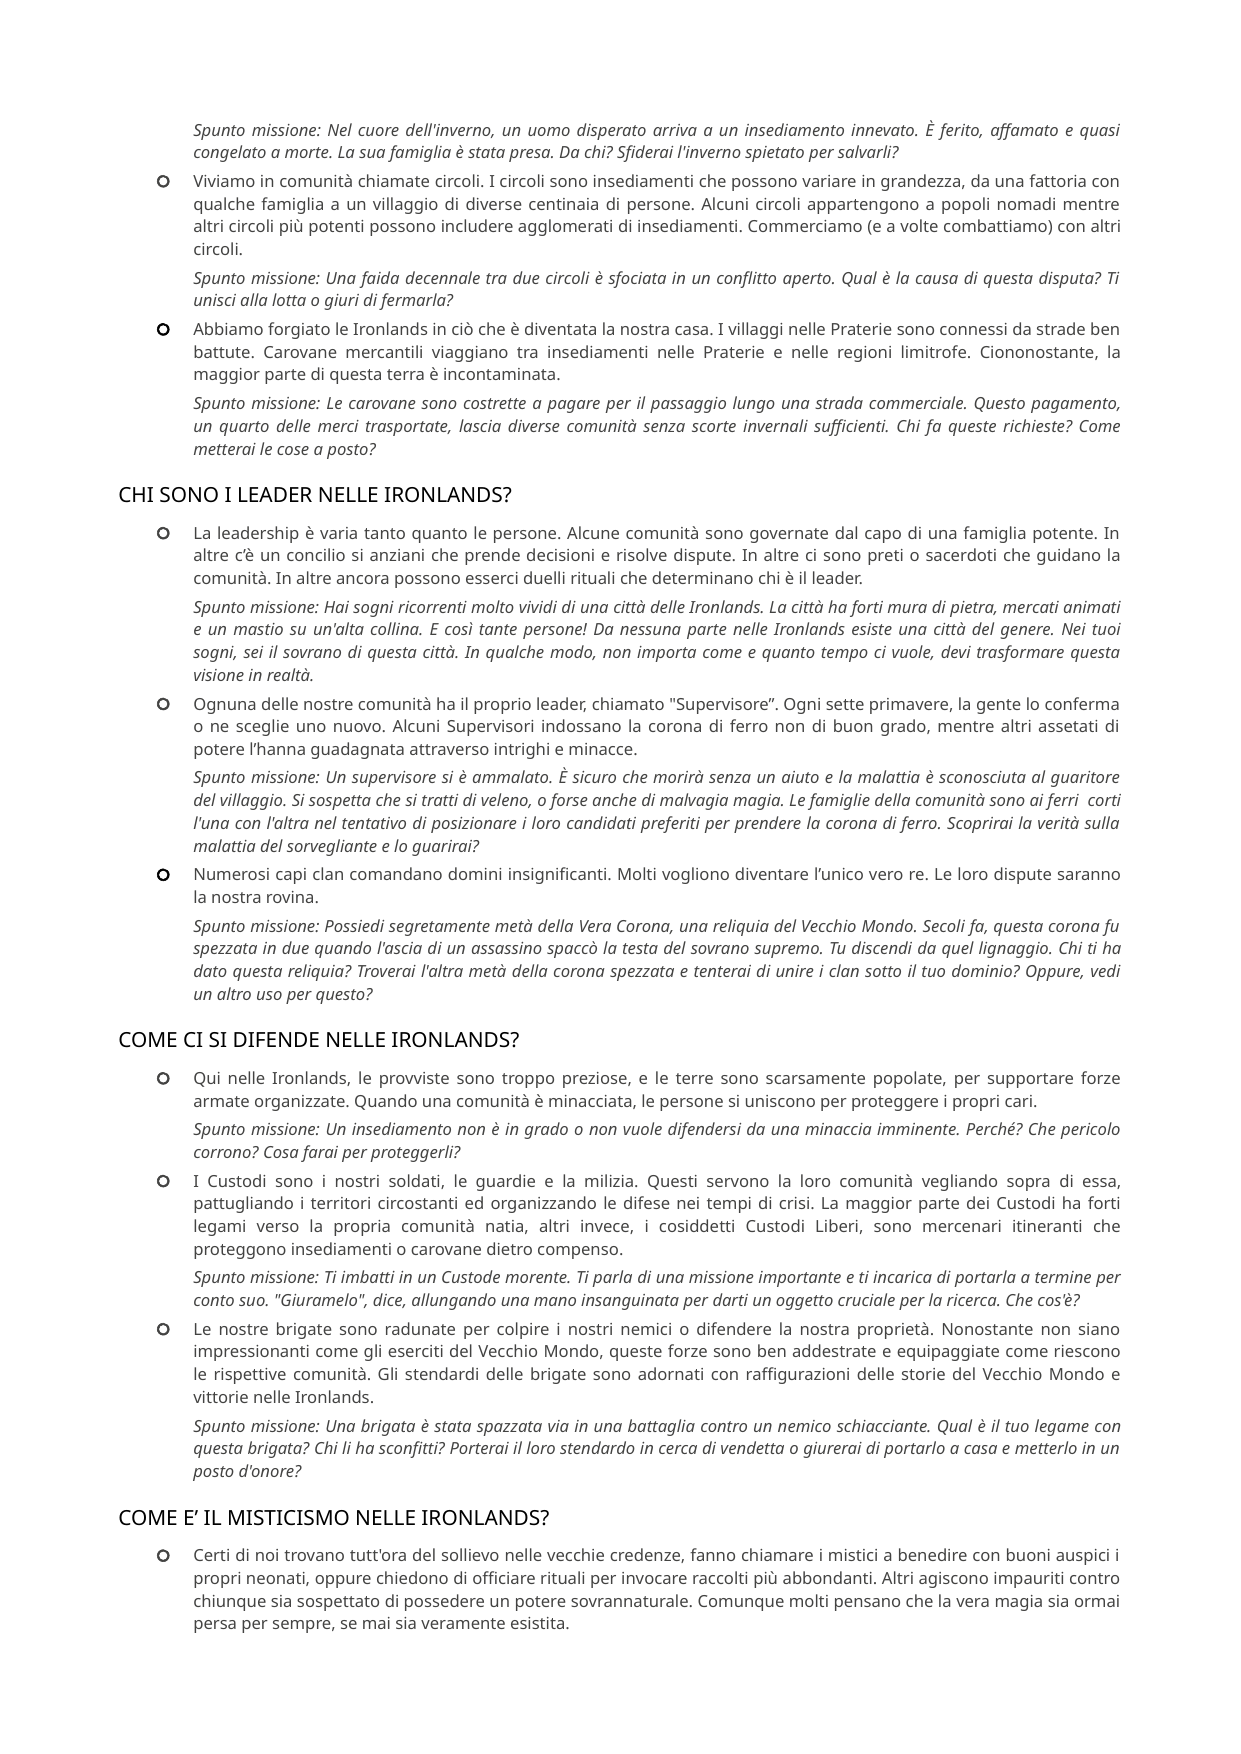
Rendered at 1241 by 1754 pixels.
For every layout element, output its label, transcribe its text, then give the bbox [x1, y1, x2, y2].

list Spunto missione: Nel cuore dell'inverno, un uomo disperato arriva a un insediamento innevato. È ferito, affamato e quasi congelato a morte. La sua famiglia è stata presa. Da chi? Sfiderai l'inverno spietato per salvarli? [156, 118, 1122, 163]
list Spunto missione: Ti imbatti in un Custode morente. Ti parla di una missione importante e ti incarica di portarla a termine per conto suo. "Giuramelo", dice, allungando una mano insanguinata per darti un oggetto cruciale per la ricerca. Che cos'è? [156, 1266, 1122, 1311]
list Qui nelle Ironlands, le provviste sono troppo preziose, e le terre sono scarsamente popolate, per supportare forze armate organizzate. Quando una comunità è minacciata, le persone si uniscono per proteggere i propri cari. [156, 1067, 1122, 1112]
list Spunto missione: Le carovane sono costrette a pagare per il passaggio lungo una strada commerciale. Questo pagamento, un quarto delle merci trasportate, lascia diverse comunità senza scorte invernali sufficienti. Chi fa queste richieste? Come metterai le cose a posto? [156, 392, 1122, 460]
list Numerosi capi clan comandano domini insignificanti. Molti vogliono diventare l’unico vero re. Le loro dispute saranno la nostra rovina. [156, 863, 1122, 908]
list Spunto missione: Una brigata è stata spazzata via in una battaglia contro un nemico schiacciante. Qual è il tuo legame con questa brigata? Chi li ha sconfitti? Porterai il loro stendardo in cerca di vendetta o giurerai di portarlo a casa e metterlo in un posto d'onore? [156, 1414, 1122, 1482]
list Abbiamo forgiato le Ironlands in ciò che è diventata la nostra casa. I villaggi nelle Praterie sono connessi da strade ben battute. Carovane mercantili viaggiano tra insediamenti nelle Praterie e nelle regioni limitrofe. Ciononostante, la maggior parte di questa terra è incontaminata. [156, 318, 1122, 386]
list Spunto missione: Un insediamento non è in grado o non vuole difendersi da una minaccia imminente. Perché? Che pericolo corrono? Cosa farai per proteggerli? [156, 1118, 1122, 1163]
list Certi di noi trovano tutt'ora del sollievo nelle vecchie credenze, fanno chiamare i mistici a benedire con buoni auspici i propri neonati, oppure chiedono di officiare rituali per invocare raccolti più abbondanti. Altri agiscono impauriti contro chiunque sia sospettato di possedere un potere sovrannaturale. Comunque molti pensano che la vera magia sia ormai persa per sempre, se mai sia veramente esistita. [156, 1544, 1122, 1634]
list Le nostre brigate sono radunate per colpire i nostri nemici o difendere la nostra proprietà. Nonostante non siano impressionanti come gli eserciti del Vecchio Mondo, queste forze sono ben addestrate e equipaggiate come riescono le rispettive comunità. Gli stendardi delle brigate sono adornati con raffigurazioni delle storie del Vecchio Mondo e vittorie nelle Ironlands. [156, 1317, 1122, 1408]
list Spunto missione: Una faida decennale tra due circoli è sfociata in un conflitto aperto. Qual è la causa di questa disputa? Ti unisci alla lotta o giuri di fermarla? [156, 266, 1122, 312]
subtitle CHI SONO I LEADER NELLE IRONLANDS? [118, 480, 1122, 509]
list Ognuna delle nostre comunità ha il proprio leader, chiamato "Supervisore”. Ogni sette primavere, la gente lo conferma o ne sceglie uno nuovo. Alcuni Supervisori indossano la corona di ferro non di buon grado, mentre altri assetati di potere l’hanna guadagnata attraverso intrighi e minacce. [156, 692, 1122, 760]
list Spunto missione: Un supervisore si è ammalato. È sicuro che morirà senza un aiuto e la malattia è sconosciuta al guaritore del villaggio. Si sospetta che si tratti di veleno, o forse anche di malvagia magia. Le famiglie della comunità sono ai ferri corti l'una con l'altra nel tentativo di posizionare i loro candidati preferiti per prendere la corona di ferro. Scoprirai la verità sulla malattia del sorvegliante e lo guarirai? [156, 766, 1122, 857]
list Spunto missione: Possiedi segretamente metà della Vera Corona, una reliquia del Vecchio Mondo. Secoli fa, questa corona fu spezzata in due quando l'ascia di un assassino spaccò la testa del sovrano supremo. Tu discendi da quel lignaggio. Chi ti ha dato questa reliquia? Troverai l'altra metà della corona spezzata e tenterai di unire i clan sotto il tuo dominio? Oppure, vedi un altro uso per questo? [156, 914, 1122, 1005]
subtitle COME E’ IL MISTICISMO NELLE IRONLANDS? [118, 1503, 1122, 1531]
list La leadership è varia tanto quanto le persone. Alcune comunità sono governate dal capo di una famiglia potente. In altre c’è un concilio si anziani che prende decisioni e risolve dispute. In altre ci sono preti o sacerdoti che guidano la comunità. In altre ancora possono esserci duelli rituali che determinano chi è il leader. [156, 521, 1122, 589]
list I Custodi sono i nostri soldati, le guardie e la milizia. Questi servono la loro comunità vegliando sopra di essa, pattugliando i territori circostanti ed organizzando le difese nei tempi di crisi. La maggior parte dei Custodi ha forti legami verso la propria comunità natia, altri invece, i cosiddetti Custodi Liberi, sono mercenari itineranti che proteggono insediamenti o carovane dietro compenso. [156, 1169, 1122, 1260]
list Spunto missione: Hai sogni ricorrenti molto vividi di una città delle Ironlands. La città ha forti mura di pietra, mercati animati e un mastio su un'alta collina. E così tante persone! Da nessuna parte nelle Ironlands esiste una città del genere. Nei tuoi sogni, sei il sovrano di questa città. In qualche modo, non importa come e quanto tempo ci vuole, devi trasformare questa visione in realtà. [156, 595, 1122, 686]
subtitle COME CI SI DIFENDE NELLE IRONLANDS? [118, 1026, 1122, 1054]
list Viviamo in comunità chiamate circoli. I circoli sono insediamenti che possono variare in grandezza, da una fattoria con qualche famiglia a un villaggio di diverse centinaia di persone. Alcuni circoli appartengono a popoli nomadi mentre altri circoli più potenti possono includere agglomerati di insediamenti. Commerciamo (e a volte combattiamo) con altri circoli. [156, 169, 1122, 260]
